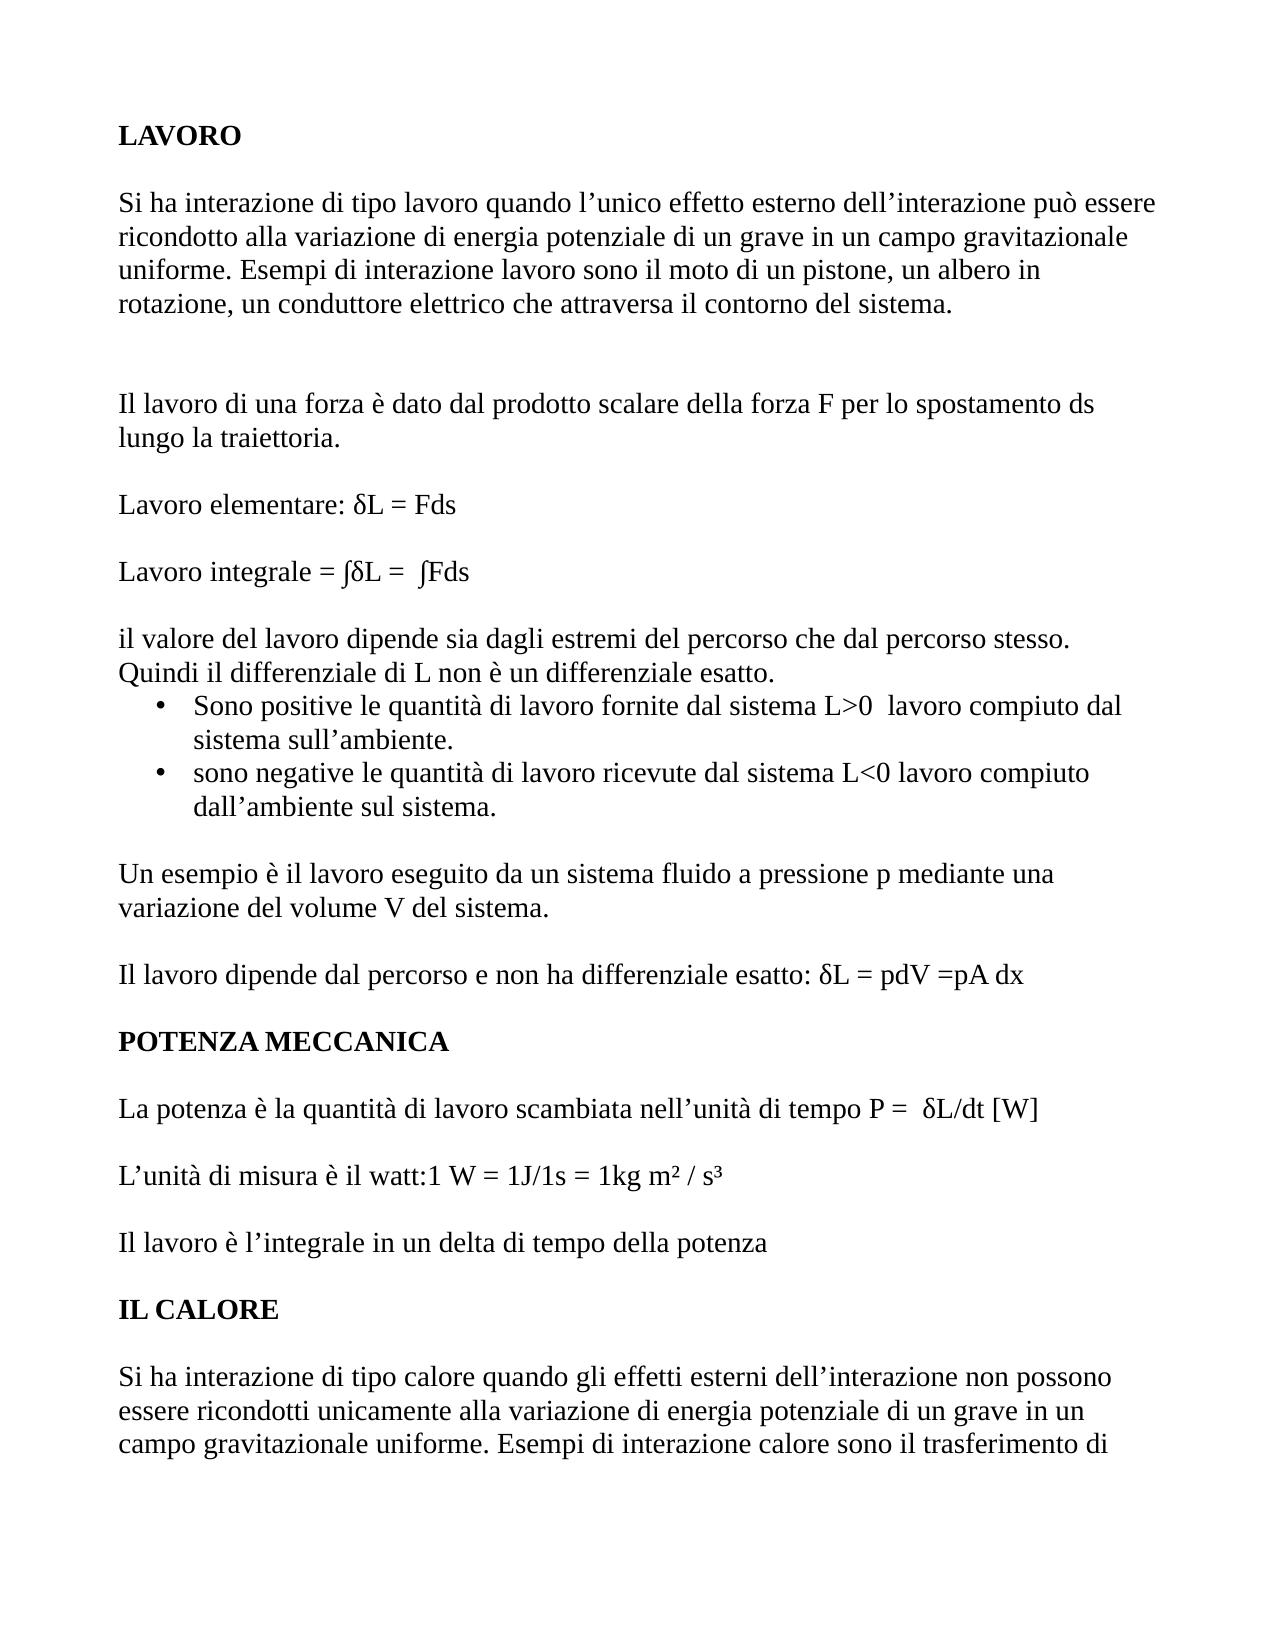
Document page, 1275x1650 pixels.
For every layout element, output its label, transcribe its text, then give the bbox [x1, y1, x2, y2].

text Un esempio è il lavoro eseguito da un sistema fluido a pressione p mediante una variazione del volume V del sistema. [118, 856, 1157, 923]
list sono negative le quantità di lavoro ricevute dal sistema L<0 lavoro compiuto dall’ambiente sul sistema. [156, 756, 1157, 823]
list Sono positive le quantità di lavoro fornite dal sistema L>0 lavoro compiuto dal sistema sull’ambiente. [156, 688, 1157, 756]
text L’unità di misura è il watt:1 W = 1J/1s = 1kg m² / s³ [118, 1158, 1157, 1192]
text il valore del lavoro dipende sia dagli estremi del percorso che dal percorso stesso. Quindi il differenziale di L non è un differenziale esatto. [118, 621, 1157, 688]
text Il lavoro dipende dal percorso e non ha differenziale esatto: δL = pdV =pA dx [118, 957, 1157, 990]
text Il lavoro è l’integrale in un delta di tempo della potenza [118, 1225, 1157, 1259]
text POTENZA MECCANICA [118, 1024, 1157, 1057]
text IL CALORE [118, 1292, 1157, 1326]
text Lavoro integrale = ∫δL = ∫Fds [118, 554, 1157, 588]
text Si ha interazione di tipo calore quando gli effetti esterni dell’interazione non possono essere ricondotti unicamente alla variazione di energia potenziale di un grave in un campo gravitazionale uniforme. Esempi di interazione calore sono il trasferimento di [118, 1359, 1157, 1460]
text Si ha interazione di tipo lavoro quando l’unico effetto esterno dell’interazione può essere ricondotto alla variazione di energia potenziale di un grave in un campo gravitazionale uniforme. Esempi di interazione lavoro sono il moto di un pistone, un albero in rotazione, un conduttore elettrico che attraversa il contorno del sistema. [118, 185, 1157, 319]
text LAVORO [118, 118, 1157, 152]
text La potenza è la quantità di lavoro scambiata nell’unità di tempo P = δL/dt [W] [118, 1091, 1157, 1124]
text Il lavoro di una forza è dato dal prodotto scalare della forza F per lo spostamento ds lungo la traiettoria. [118, 386, 1157, 453]
text Lavoro elementare: δL = Fds [118, 487, 1157, 521]
